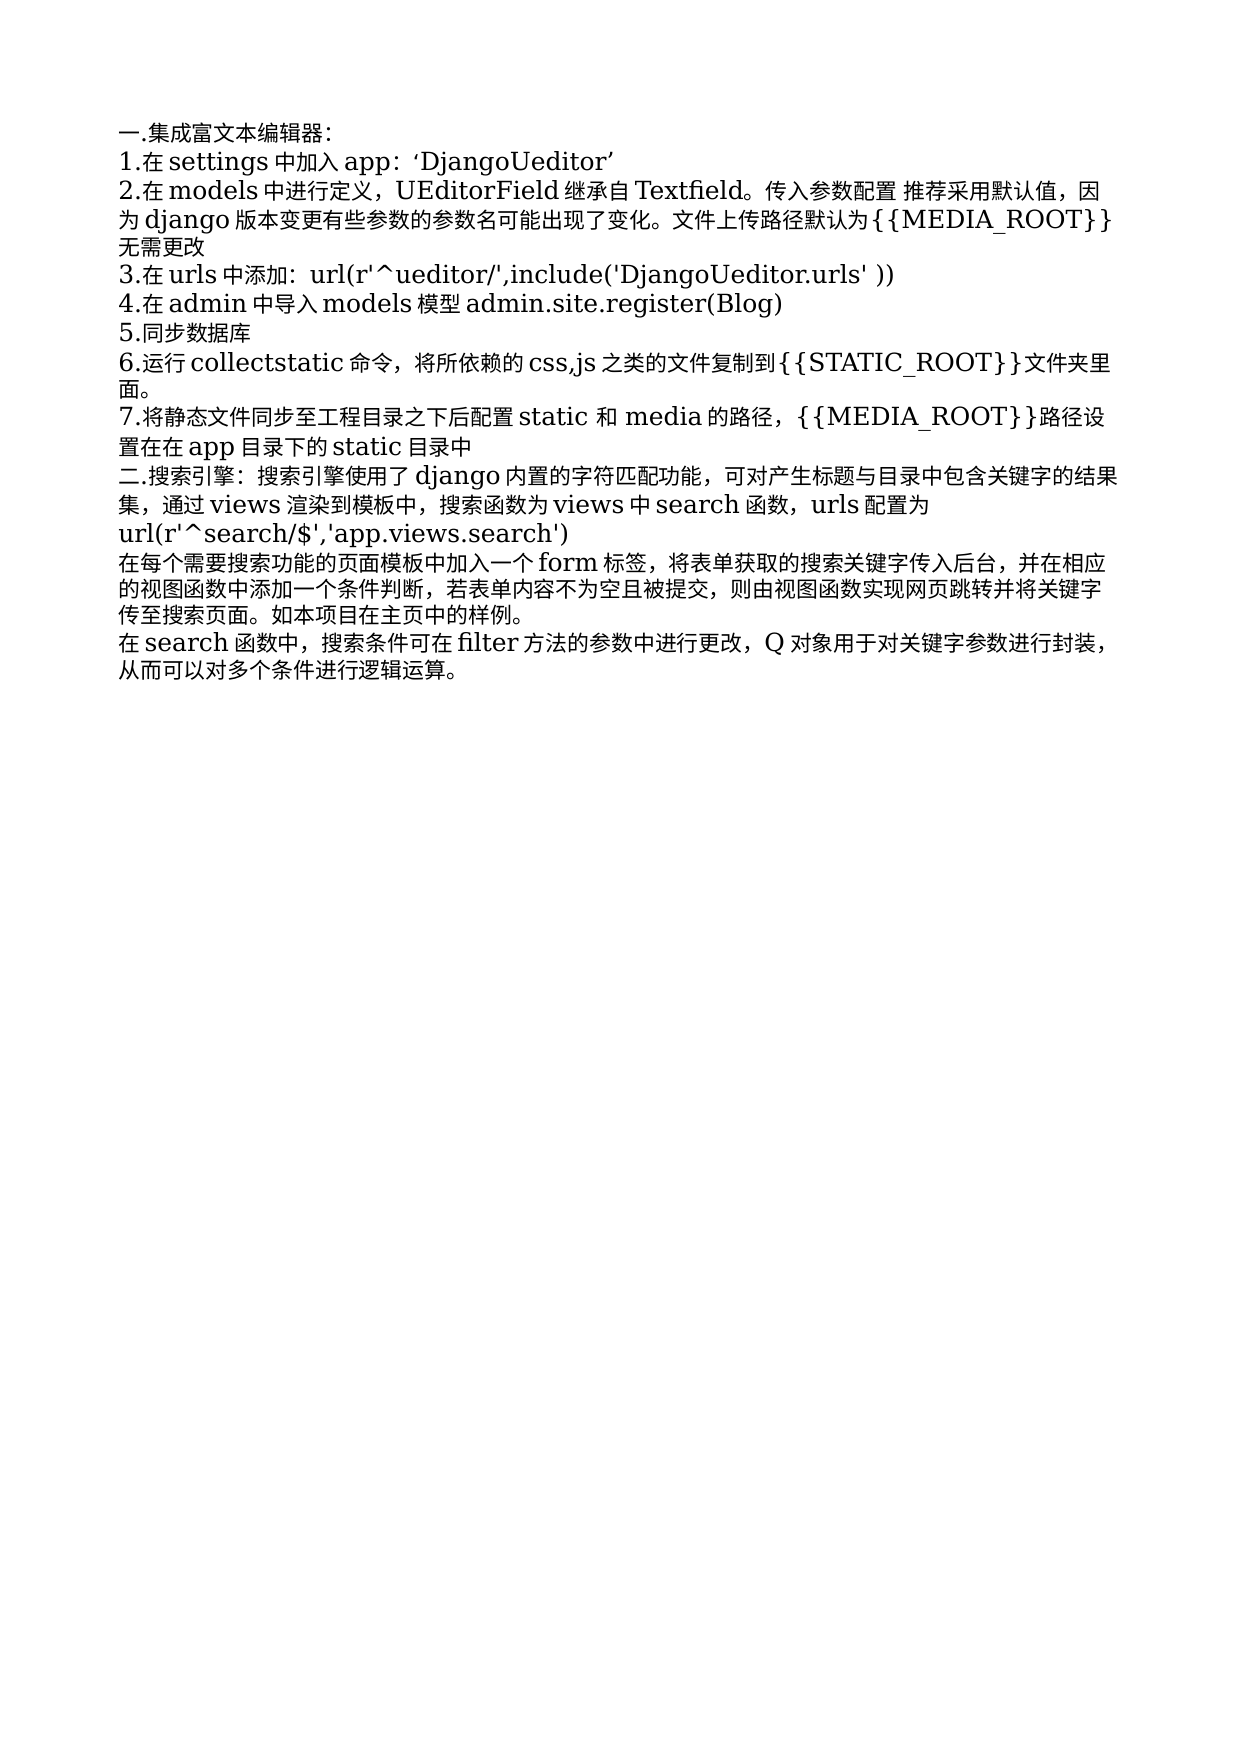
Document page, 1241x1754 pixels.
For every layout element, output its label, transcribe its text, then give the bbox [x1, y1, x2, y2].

text 一.集成富文本编辑器： [118, 118, 1122, 147]
text 3.在urls中添加：url(r'^ueditor/',include('DjangoUeditor.urls' )) [118, 260, 1122, 289]
text 二.搜索引擎：搜索引擎使用了django内置的字符匹配功能，可对产生标题与目录中包含关键字的结果集，通过views渲染到模板中，搜索函数为views中search函数，urls配置为url(r'^search/$','app.views.search') [118, 461, 1122, 548]
text 5.同步数据库 [118, 319, 1122, 348]
text 6.运行collectstatic命令，将所依赖的css,js之类的文件复制到{{STATIC_ROOT}}文件夹里面。 [118, 348, 1122, 402]
text 2.在models中进行定义，UEditorField继承自Textfield。传入参数配置 推荐采用默认值，因为django版本变更有些参数的参数名可能出现了变化。文件上传路径默认为{{MEDIA_ROOT}} [118, 176, 1122, 235]
text 在每个需要搜索功能的页面模板中加入一个form标签，将表单获取的搜索关键字传入后台，并在相应的视图函数中添加一个条件判断，若表单内容不为空且被提交，则由视图函数实现网页跳转并将关键字传至搜索页面。如本项目在主页中的样例。 [118, 548, 1122, 628]
text 1.在settings中加入app：‘DjangoUeditor’ [118, 147, 1122, 176]
text 在search函数中，搜索条件可在filter方法的参数中进行更改，Q对象用于对关键字参数进行封装，从而可以对多个条件进行逻辑运算。 [118, 628, 1122, 683]
text 无需更改 [118, 235, 1122, 260]
text 4.在admin中导入models模型admin.site.register(Blog) [118, 289, 1122, 319]
text 7.将静态文件同步至工程目录之下后配置static 和 media的路径，{{MEDIA_ROOT}}路径设置在在app目录下的static目录中 [118, 402, 1122, 461]
